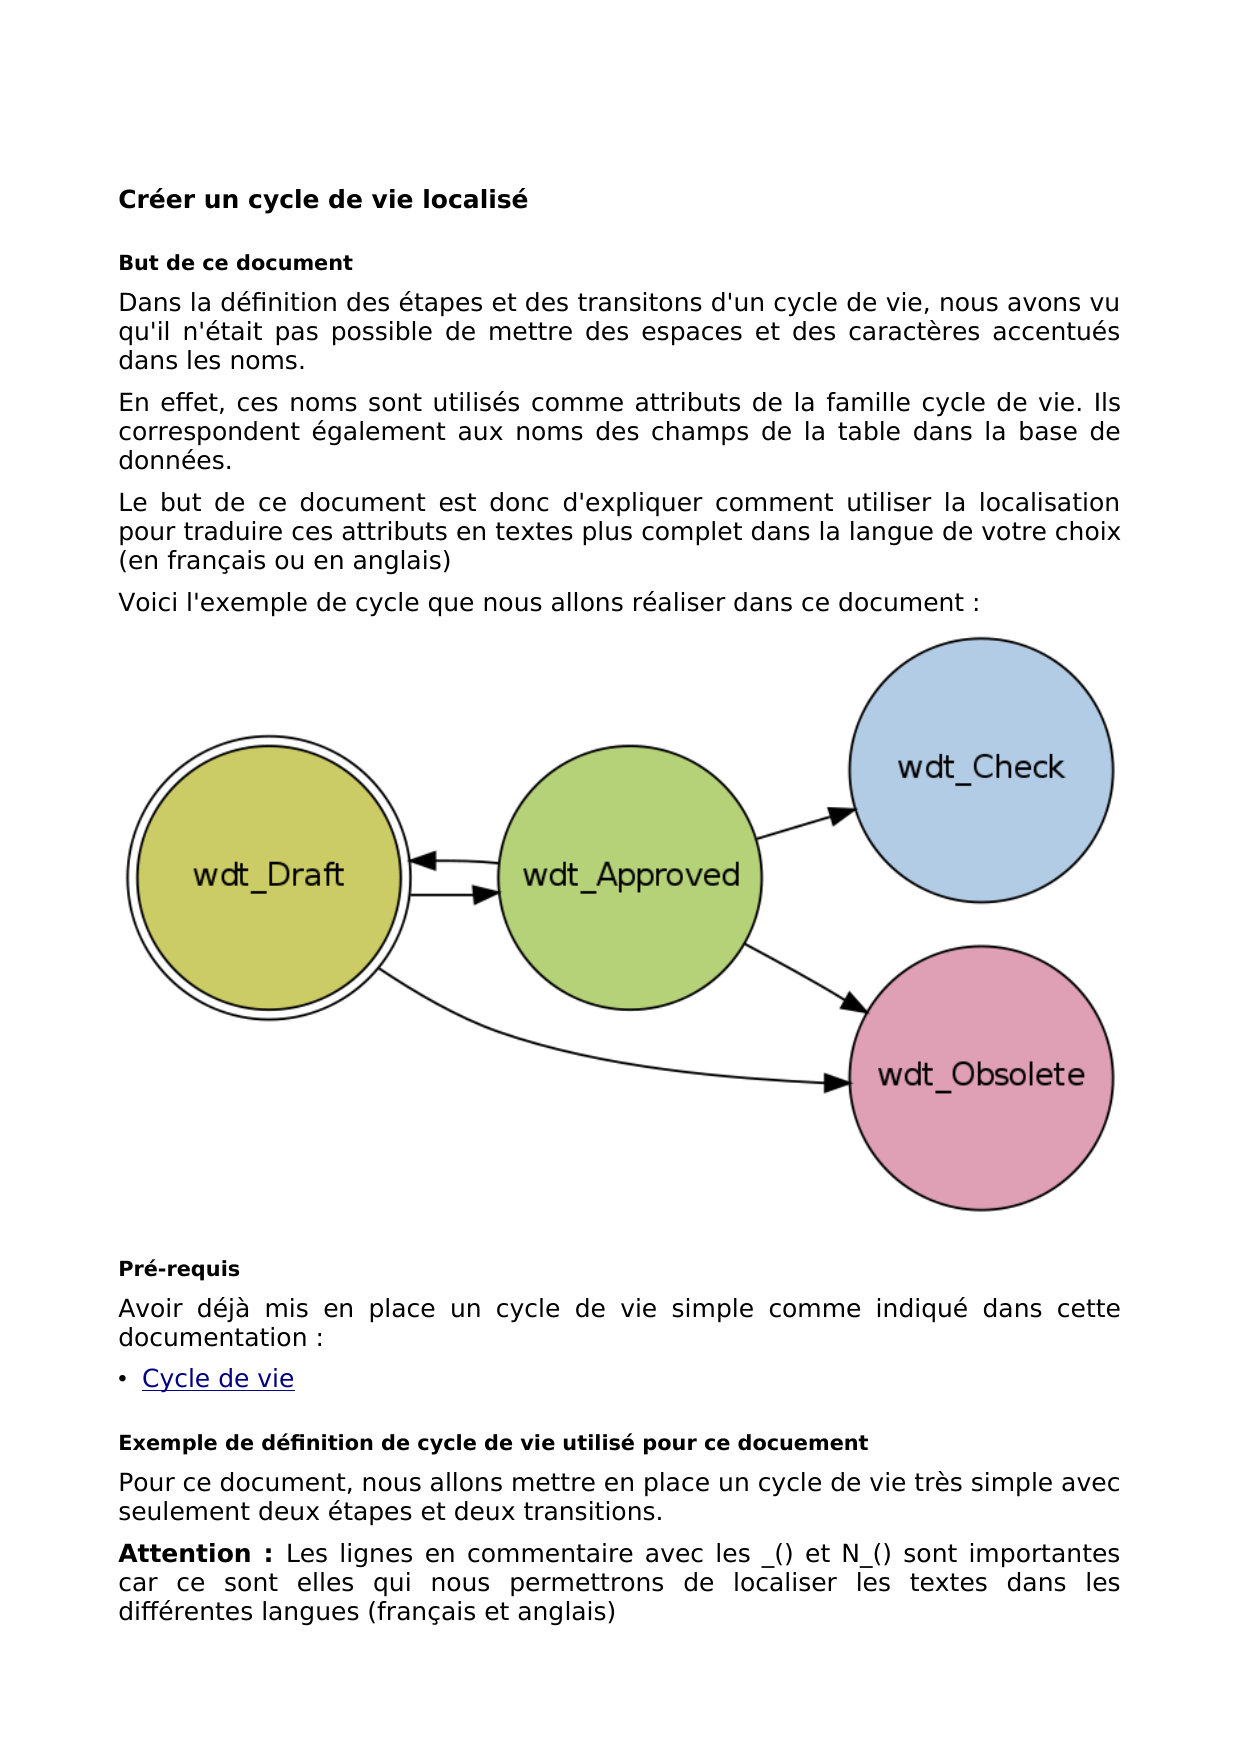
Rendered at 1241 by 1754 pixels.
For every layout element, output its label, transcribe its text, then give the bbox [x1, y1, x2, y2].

subtitle But de ce document [118, 251, 1122, 276]
picture [118, 630, 1123, 1220]
subtitle Créer un cycle de vie localisé [118, 185, 1122, 214]
subtitle Exemple de définition de cycle de vie utilisé pour ce docuement [118, 1431, 1122, 1456]
text Dans la définition des étapes et des transitons d'un cycle de vie, nous avons vu qu'il n'était pas possible de mettre des espaces et des caractères accentués dans les noms. [118, 288, 1122, 376]
subtitle Pré-requis [118, 1257, 1122, 1281]
list Cycle de vie [118, 1364, 1122, 1394]
text Voici l'exemple de cycle que nous allons réaliser dans ce document : [118, 588, 1122, 617]
text Attention : Les lignes en commentaire avec les _() et N_() sont importantes car ce sont elles qui nous permettrons de localiser les textes dans les différentes langues (français et anglais) [118, 1539, 1122, 1626]
text Le but de ce document est donc d'expliquer comment utiliser la localisation pour traduire ces attributs en textes plus complet dans la langue de votre choix (en français ou en anglais) [118, 488, 1122, 576]
text En effet, ces noms sont utilisés comme attributs de la famille cycle de vie. Ils correspondent également aux noms des champs de la table dans la base de données. [118, 388, 1122, 476]
text Avoir déjà mis en place un cycle de vie simple comme indiqué dans cette documentation : [118, 1294, 1122, 1352]
text Pour ce document, nous allons mettre en place un cycle de vie très simple avec seulement deux étapes et deux transitions. [118, 1468, 1122, 1526]
